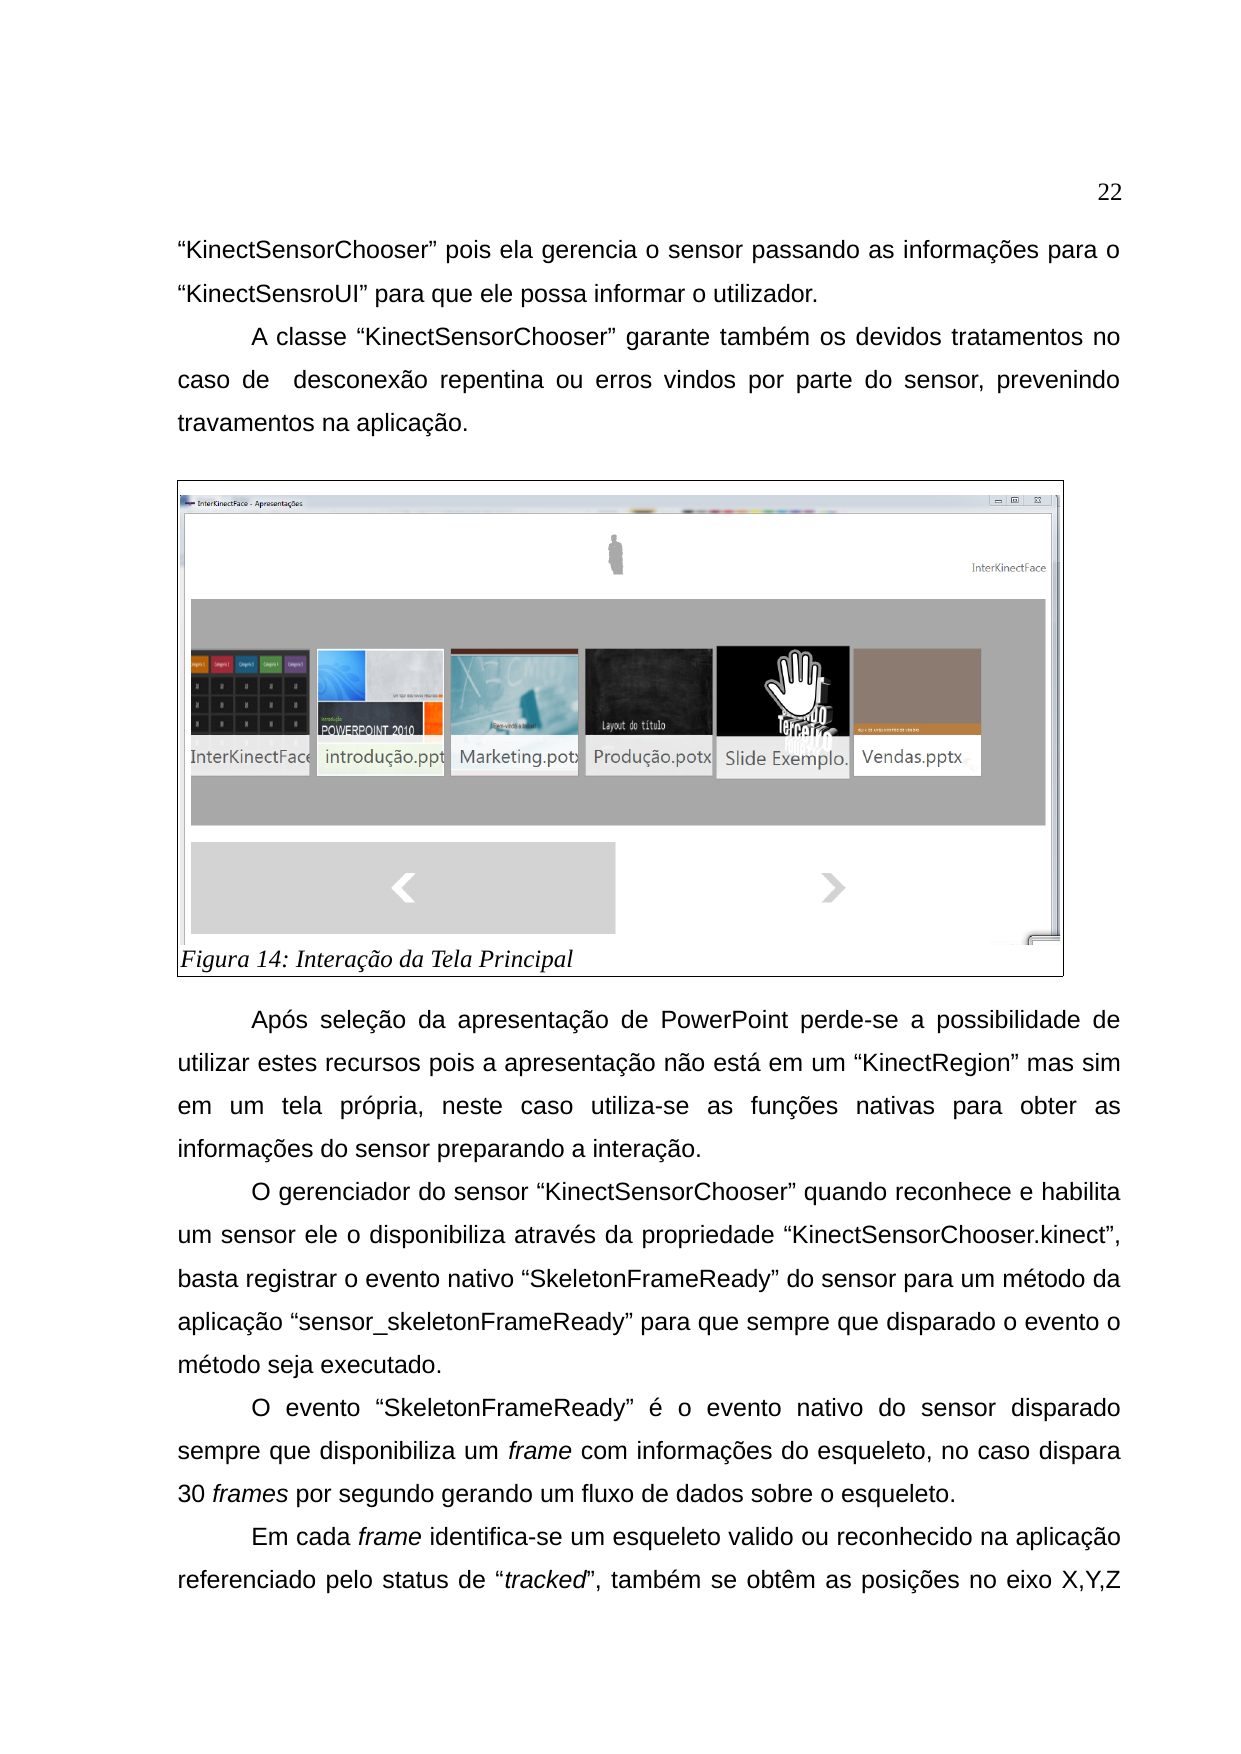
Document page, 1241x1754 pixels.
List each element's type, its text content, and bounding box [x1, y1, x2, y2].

text O gerenciador do sensor “KinectSensorChooser” quando reconhece e habilita um sensor ele o disponibiliza através da propriedade “KinectSensorChooser.kinect”, basta registrar o evento nativo “SkeletonFrameReady” do sensor para um método da aplicação “sensor_skeletonFrameReady” para que sempre que disparado o evento o método seja executado. [177, 1177, 1122, 1378]
text O evento “SkeletonFrameReady” é o evento nativo do sensor disparado sempre que disponibiliza um frame com informações do esqueleto, no caso dispara 30 frames por segundo gerando um fluxo de dados sobre o esqueleto. [177, 1393, 1122, 1508]
text Figura 14: Interação da Tela Principal [180, 945, 1060, 973]
text Em cada frame identifica-se um esqueleto valido ou reconhecido na aplicação referenciado pelo status de “tracked”, também se obtêm as posições no eixo X,Y,Z [177, 1522, 1122, 1594]
text A classe “KinectSensorChooser” garante também os devidos tratamentos no caso de desconexão repentina ou erros vindos por parte do sensor, prevenindo travamentos na aplicação. [177, 322, 1122, 437]
text Após seleção da apresentação de PowerPoint perde-se a possibilidade de utilizar estes recursos pois a apresentação não está em um “KinectRegion” mas sim em um tela própria, neste caso utiliza-se as funções nativas para obter as informações do sensor preparando a interação. [177, 1005, 1122, 1163]
text “KinectSensorChooser” pois ela gerencia o sensor passando as informações para o “KinectSensroUI” para que ele possa informar o utilizador. [177, 235, 1122, 307]
picture [180, 495, 1060, 945]
